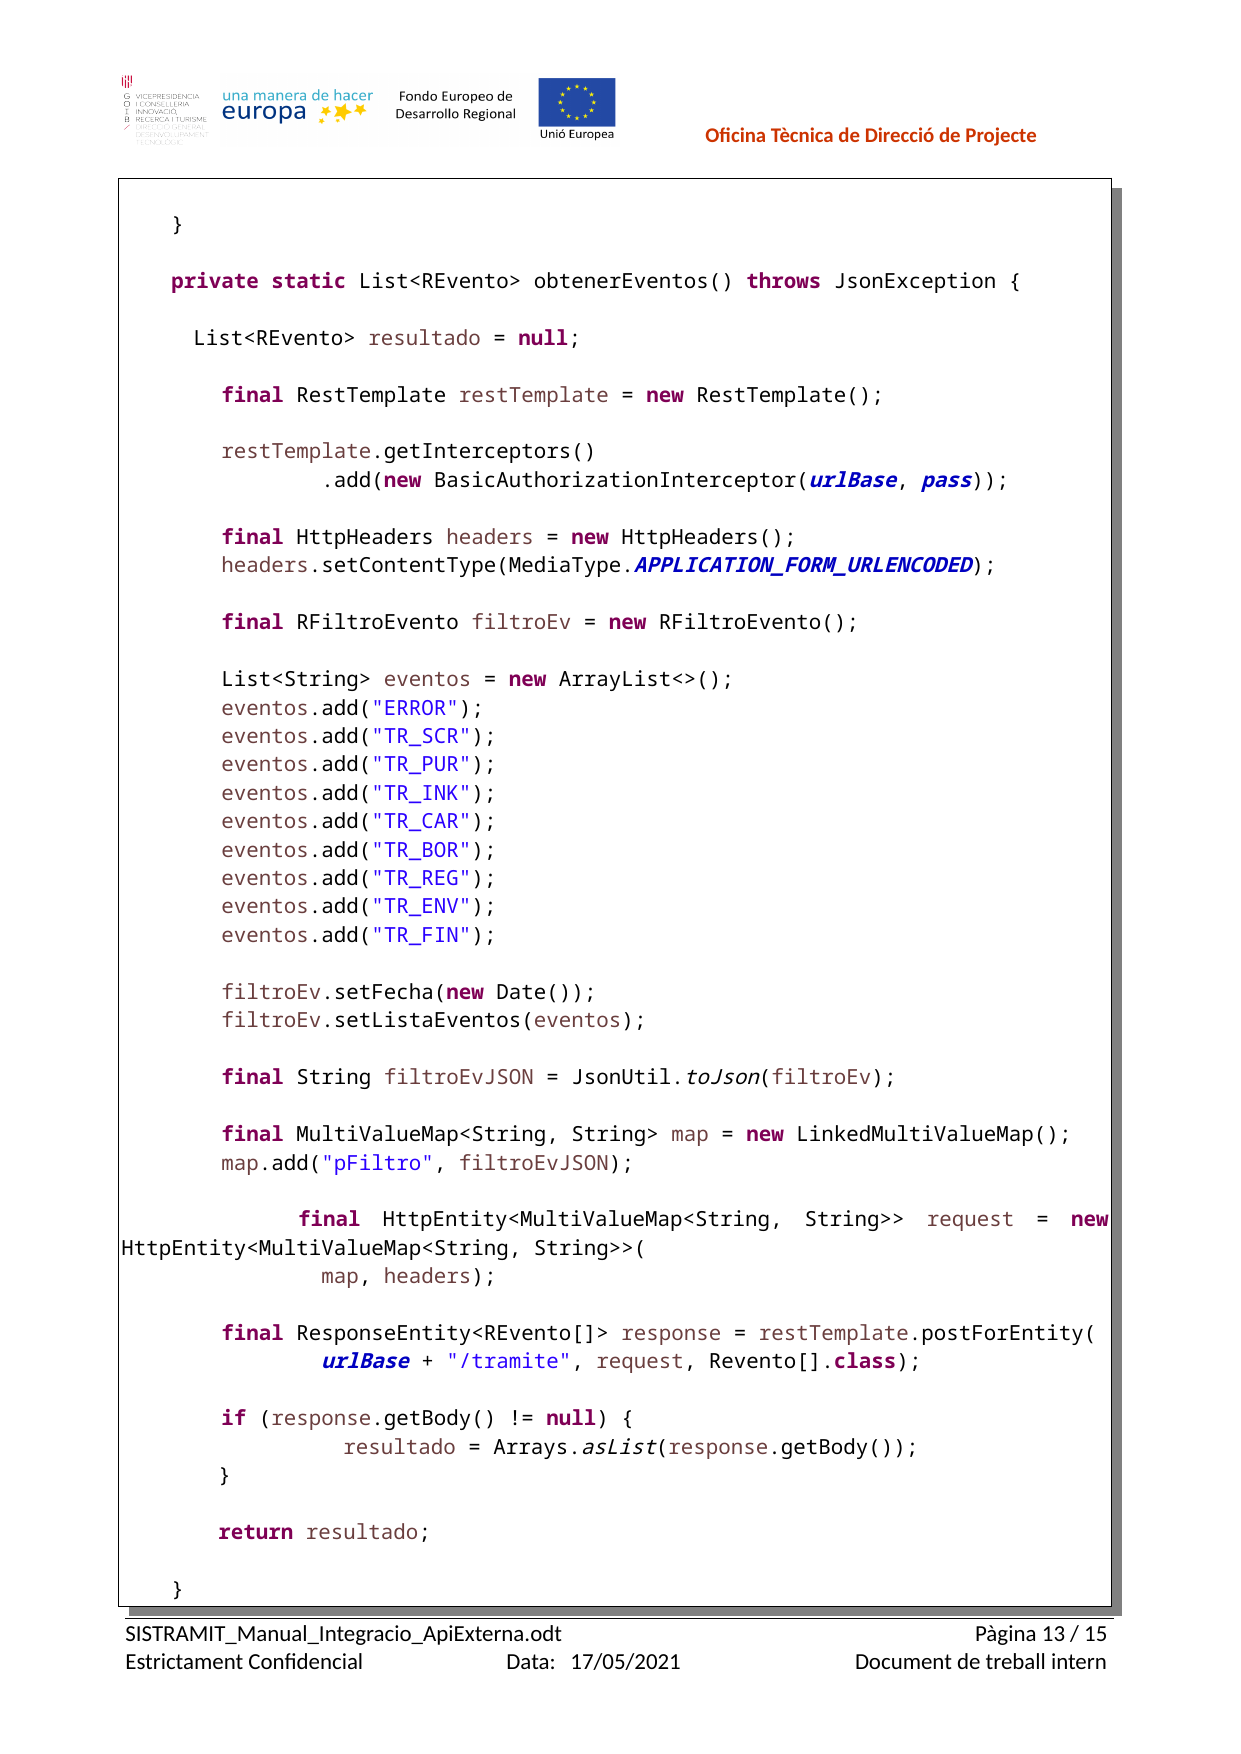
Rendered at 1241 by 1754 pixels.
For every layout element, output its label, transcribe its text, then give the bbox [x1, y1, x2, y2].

text } [119, 1457, 1111, 1489]
text eventos.add("TR_REG"); [119, 860, 1111, 889]
text resultado = Arrays.asList(response.getBody()); [119, 1429, 1111, 1457]
text final String filtroEvJSON = JsonUtil.toJson(filtroEv); [119, 1059, 1111, 1091]
text final RFiltroEvento filtroEv = new RFiltroEvento(); [119, 604, 1111, 636]
text final RestTemplate restTemplate = new RestTemplate(); [119, 377, 1111, 408]
text List<REvento> resultado = null; [119, 320, 1111, 351]
text map, headers); [119, 1258, 1111, 1290]
text private static List<REvento> obtenerEventos() throws JsonException { [119, 263, 1111, 294]
picture [118, 73, 213, 147]
text eventos.add("ERROR"); [119, 689, 1111, 718]
text } [119, 1571, 1111, 1606]
text headers.setContentType(MediaType.APPLICATION_FORM_URLENCODED); [119, 547, 1111, 579]
text urlBase + "/tramite", request, Revento[].class); [119, 1344, 1111, 1375]
text } [119, 206, 1111, 238]
text eventos.add("TR_FIN"); [119, 917, 1111, 948]
text if (response.getBody() != null) { [119, 1401, 1111, 1429]
text eventos.add("TR_SCR"); [119, 718, 1111, 746]
text final HttpEntity<MultiValueMap<String, String>> request = new HttpEntity<MultiValueMap<String, String>>( [119, 1201, 1111, 1258]
text eventos.add("TR_PUR"); [119, 746, 1111, 775]
text eventos.add("TR_INK"); [119, 775, 1111, 803]
text final HttpHeaders headers = new HttpHeaders(); [119, 519, 1111, 547]
picture [219, 73, 621, 147]
text .add(new BasicAuthorizationInterceptor(urlBase, pass)); [119, 462, 1111, 493]
text eventos.add("TR_CAR"); [119, 803, 1111, 832]
text final ResponseEntity<REvento[]> response = restTemplate.postForEntity( [119, 1315, 1111, 1344]
text filtroEv.setFecha(new Date()); [119, 974, 1111, 1002]
text filtroEv.setListaEventos(eventos); [119, 1002, 1111, 1034]
text eventos.add("TR_ENV"); [119, 889, 1111, 917]
text eventos.add("TR_BOR"); [119, 832, 1111, 860]
text map.add("pFiltro", filtroEvJSON); [119, 1144, 1111, 1176]
text List<String> eventos = new ArrayList<>(); [119, 661, 1111, 689]
text return resultado; [119, 1514, 1111, 1546]
text restTemplate.getInterceptors() [119, 434, 1111, 462]
text final MultiValueMap<String, String> map = new LinkedMultiValueMap(); [119, 1116, 1111, 1144]
